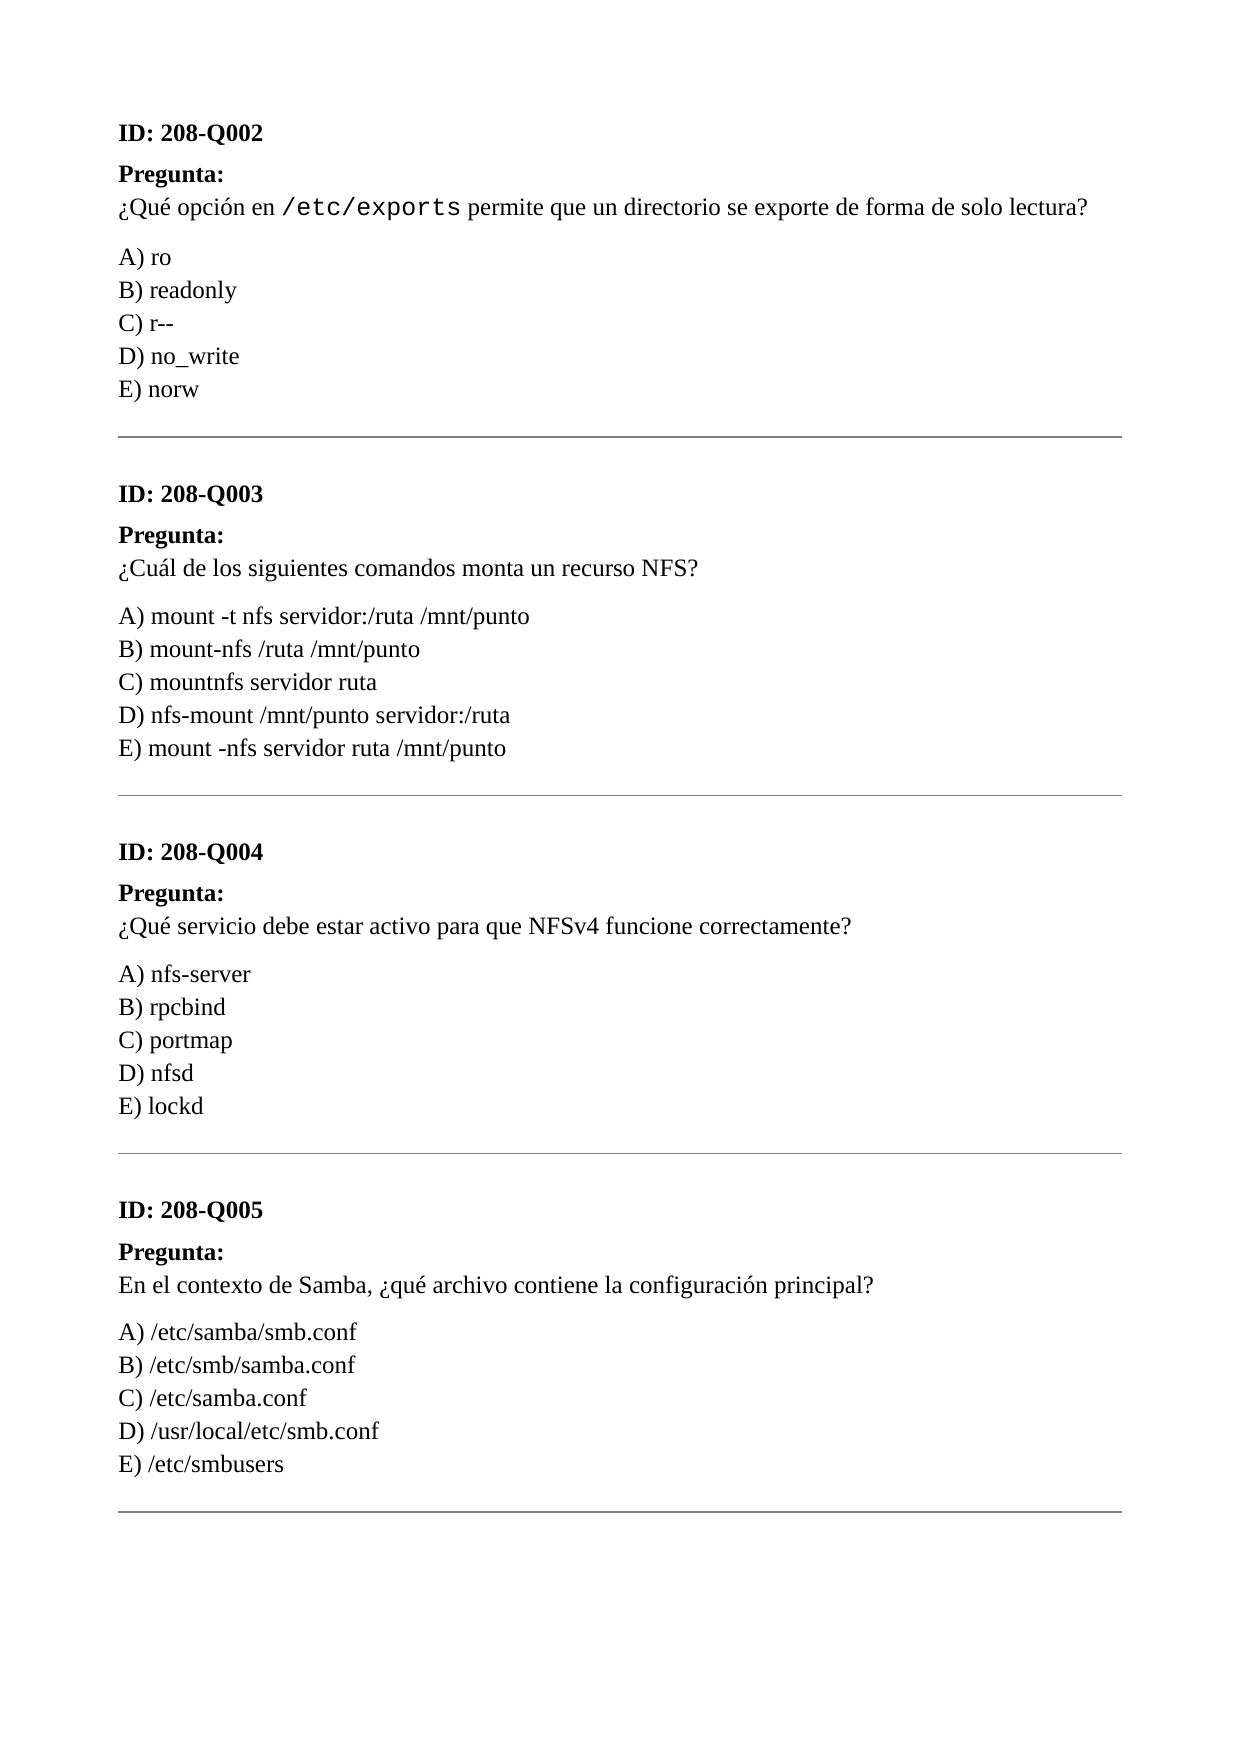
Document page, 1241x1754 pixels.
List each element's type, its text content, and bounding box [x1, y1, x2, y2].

text Pregunta: En el contexto de Samba, ¿qué archivo contiene la configuración principal? [118, 1237, 1122, 1298]
text A) mount -t nfs servidor:/ruta /mnt/punto B) mount-nfs /ruta /mnt/punto C) mountnfs servidor ruta D) nfs-mount /mnt/punto servidor:/ruta E) mount -nfs servidor ruta /mnt/punto [118, 601, 1122, 762]
subtitle ID: 208-Q004 [118, 837, 1122, 866]
text Pregunta: ¿Qué servicio debe estar activo para que NFSv4 funcione correctamente? [118, 878, 1122, 940]
subtitle ID: 208-Q003 [118, 479, 1122, 508]
subtitle ID: 208-Q005 [118, 1196, 1122, 1224]
text A) ro B) readonly C) r-- D) no_write E) norw [118, 242, 1122, 403]
text A) nfs-server B) rpcbind C) portmap D) nfsd E) lockd [118, 959, 1122, 1120]
text Pregunta: ¿Qué opción en /etc/exports permite que un directorio se exporte de forma de solo lectura? [118, 159, 1122, 223]
text A) /etc/samba/smb.conf B) /etc/smb/samba.conf C) /etc/samba.conf D) /usr/local/etc/smb.conf E) /etc/smbusers [118, 1317, 1122, 1478]
subtitle ID: 208-Q002 [118, 118, 1122, 147]
text Pregunta: ¿Cuál de los siguientes comandos monta un recurso NFS? [118, 520, 1122, 582]
